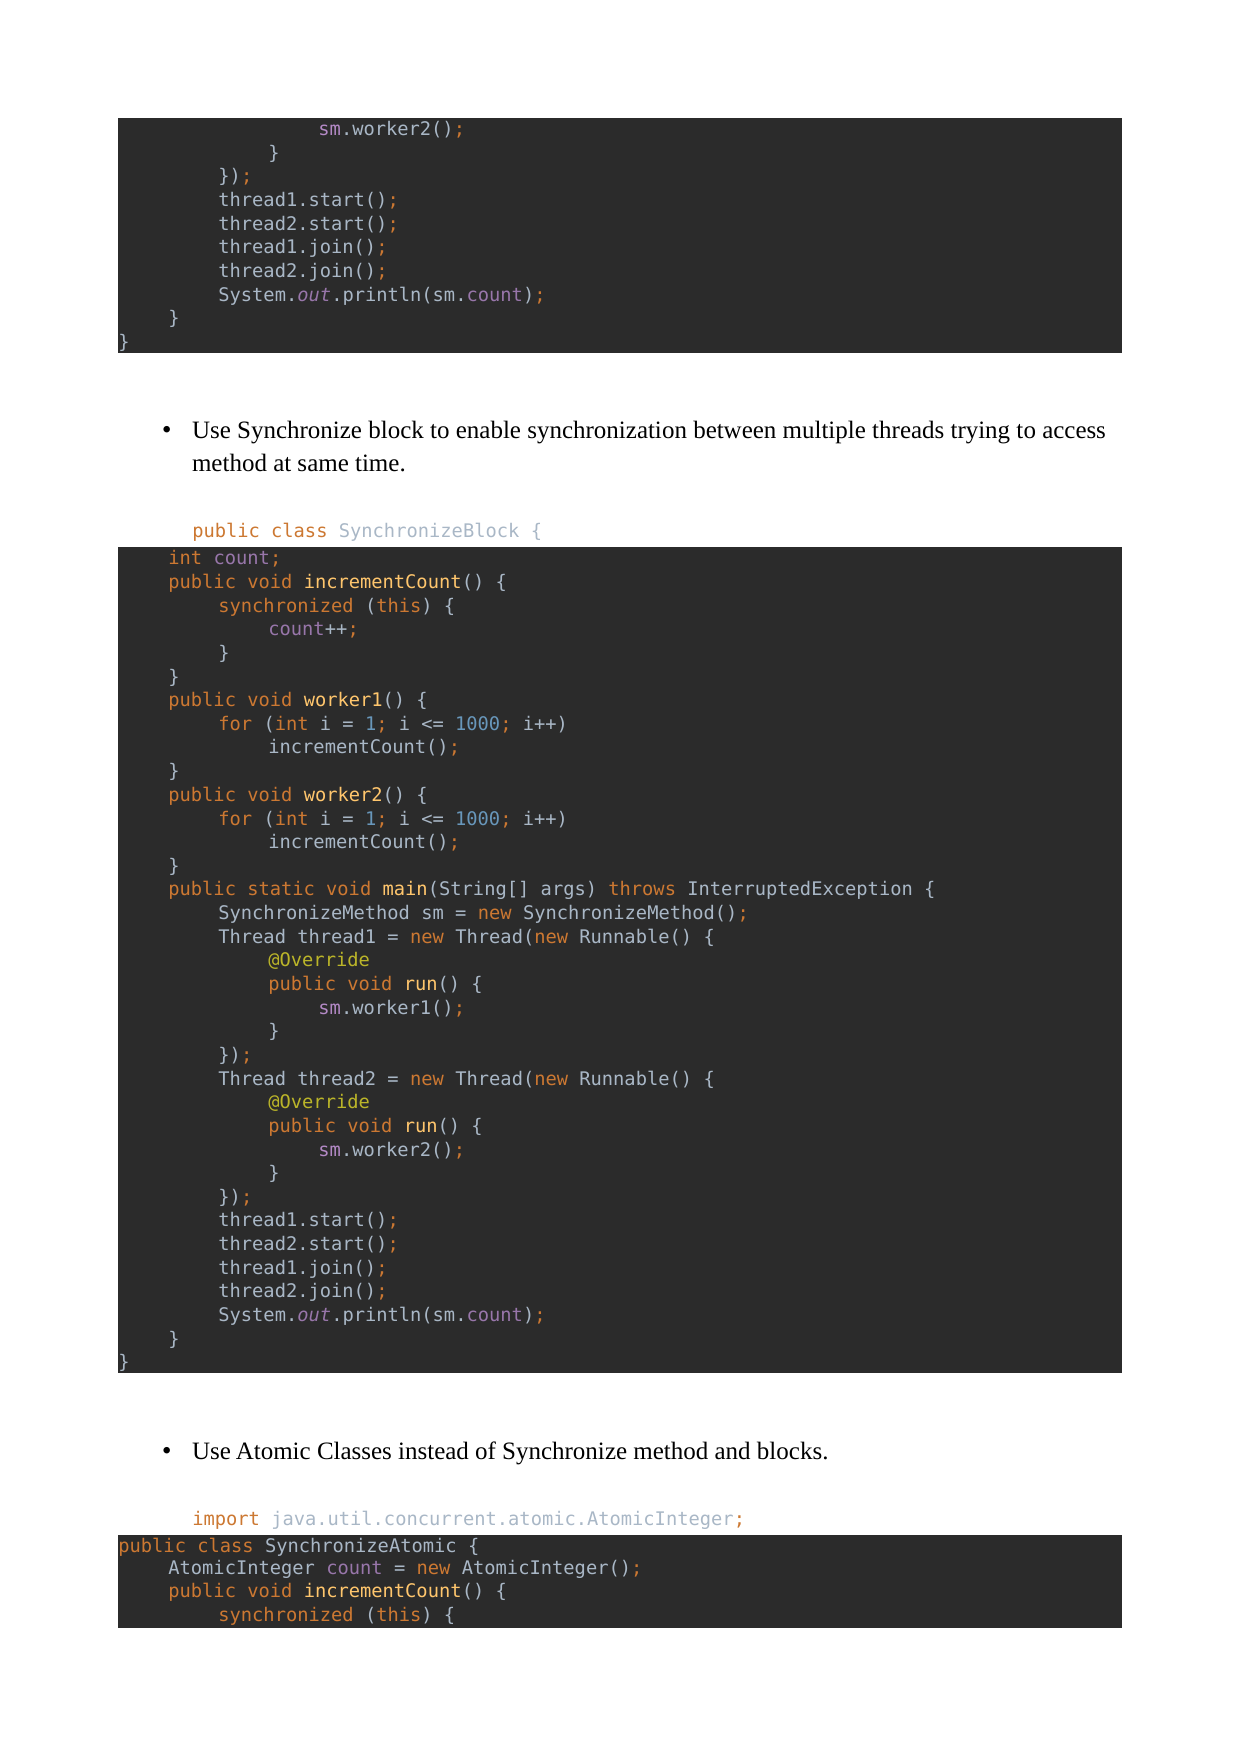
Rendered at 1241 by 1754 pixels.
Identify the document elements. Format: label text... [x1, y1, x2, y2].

text Thread thread1 = new Thread(new Runnable() { [118, 926, 1122, 949]
text } [118, 331, 1122, 353]
text int count; [118, 547, 1122, 571]
text public class SynchronizeBlock { [118, 514, 1122, 543]
text @Override [118, 949, 1122, 973]
text } [118, 855, 1122, 878]
text } [118, 1020, 1122, 1044]
text thread1.join(); [118, 1257, 1122, 1280]
text public void incrementCount() { [118, 1580, 1122, 1604]
text thread1.start(); [118, 1209, 1122, 1233]
text SynchronizeMethod sm = new SynchronizeMethod(); [118, 902, 1122, 926]
text public void run() { [118, 973, 1122, 997]
text synchronized (this) { [118, 595, 1122, 618]
text @Override [118, 1091, 1122, 1115]
text thread2.start(); [118, 1233, 1122, 1257]
text public void worker1() { [118, 689, 1122, 713]
text synchronized (this) { [118, 1604, 1122, 1628]
text } [118, 142, 1122, 165]
text } [118, 307, 1122, 331]
text public static void main(String[] args) throws InterruptedException { [118, 878, 1122, 902]
text } [118, 760, 1122, 784]
text System.out.println(sm.count); [118, 1304, 1122, 1328]
text thread2.join(); [118, 1280, 1122, 1304]
text sm.worker2(); [118, 118, 1122, 142]
list Use Synchronize block to enable synchronization between multiple threads trying to access method at same time. [162, 415, 1122, 477]
text thread1.start(); [118, 189, 1122, 213]
text count++; [118, 618, 1122, 642]
text sm.worker2(); [118, 1138, 1122, 1162]
text for (int i = 1; i <= 1000; i++) [118, 713, 1122, 737]
text public void incrementCount() { [118, 571, 1122, 595]
text for (int i = 1; i <= 1000; i++) [118, 807, 1122, 831]
text } [118, 642, 1122, 666]
text }); [118, 1186, 1122, 1209]
text } [118, 1162, 1122, 1186]
text import java.util.concurrent.atomic.AtomicInteger; [118, 1502, 1122, 1531]
text thread1.join(); [118, 236, 1122, 260]
text thread2.start(); [118, 213, 1122, 236]
text } [118, 1351, 1122, 1373]
list Use Atomic Classes instead of Synchronize method and blocks. [162, 1436, 1122, 1464]
text }); [118, 165, 1122, 189]
text }); [118, 1044, 1122, 1068]
text thread2.join(); [118, 260, 1122, 284]
text } [118, 666, 1122, 689]
text sm.worker1(); [118, 997, 1122, 1020]
text incrementCount(); [118, 737, 1122, 760]
text public class SynchronizeAtomic { [118, 1535, 1122, 1557]
text Thread thread2 = new Thread(new Runnable() { [118, 1068, 1122, 1091]
text public void run() { [118, 1115, 1122, 1138]
text System.out.println(sm.count); [118, 284, 1122, 307]
text } [118, 1328, 1122, 1351]
text incrementCount(); [118, 831, 1122, 855]
text AtomicInteger count = new AtomicInteger(); [118, 1557, 1122, 1580]
text public void worker2() { [118, 784, 1122, 807]
